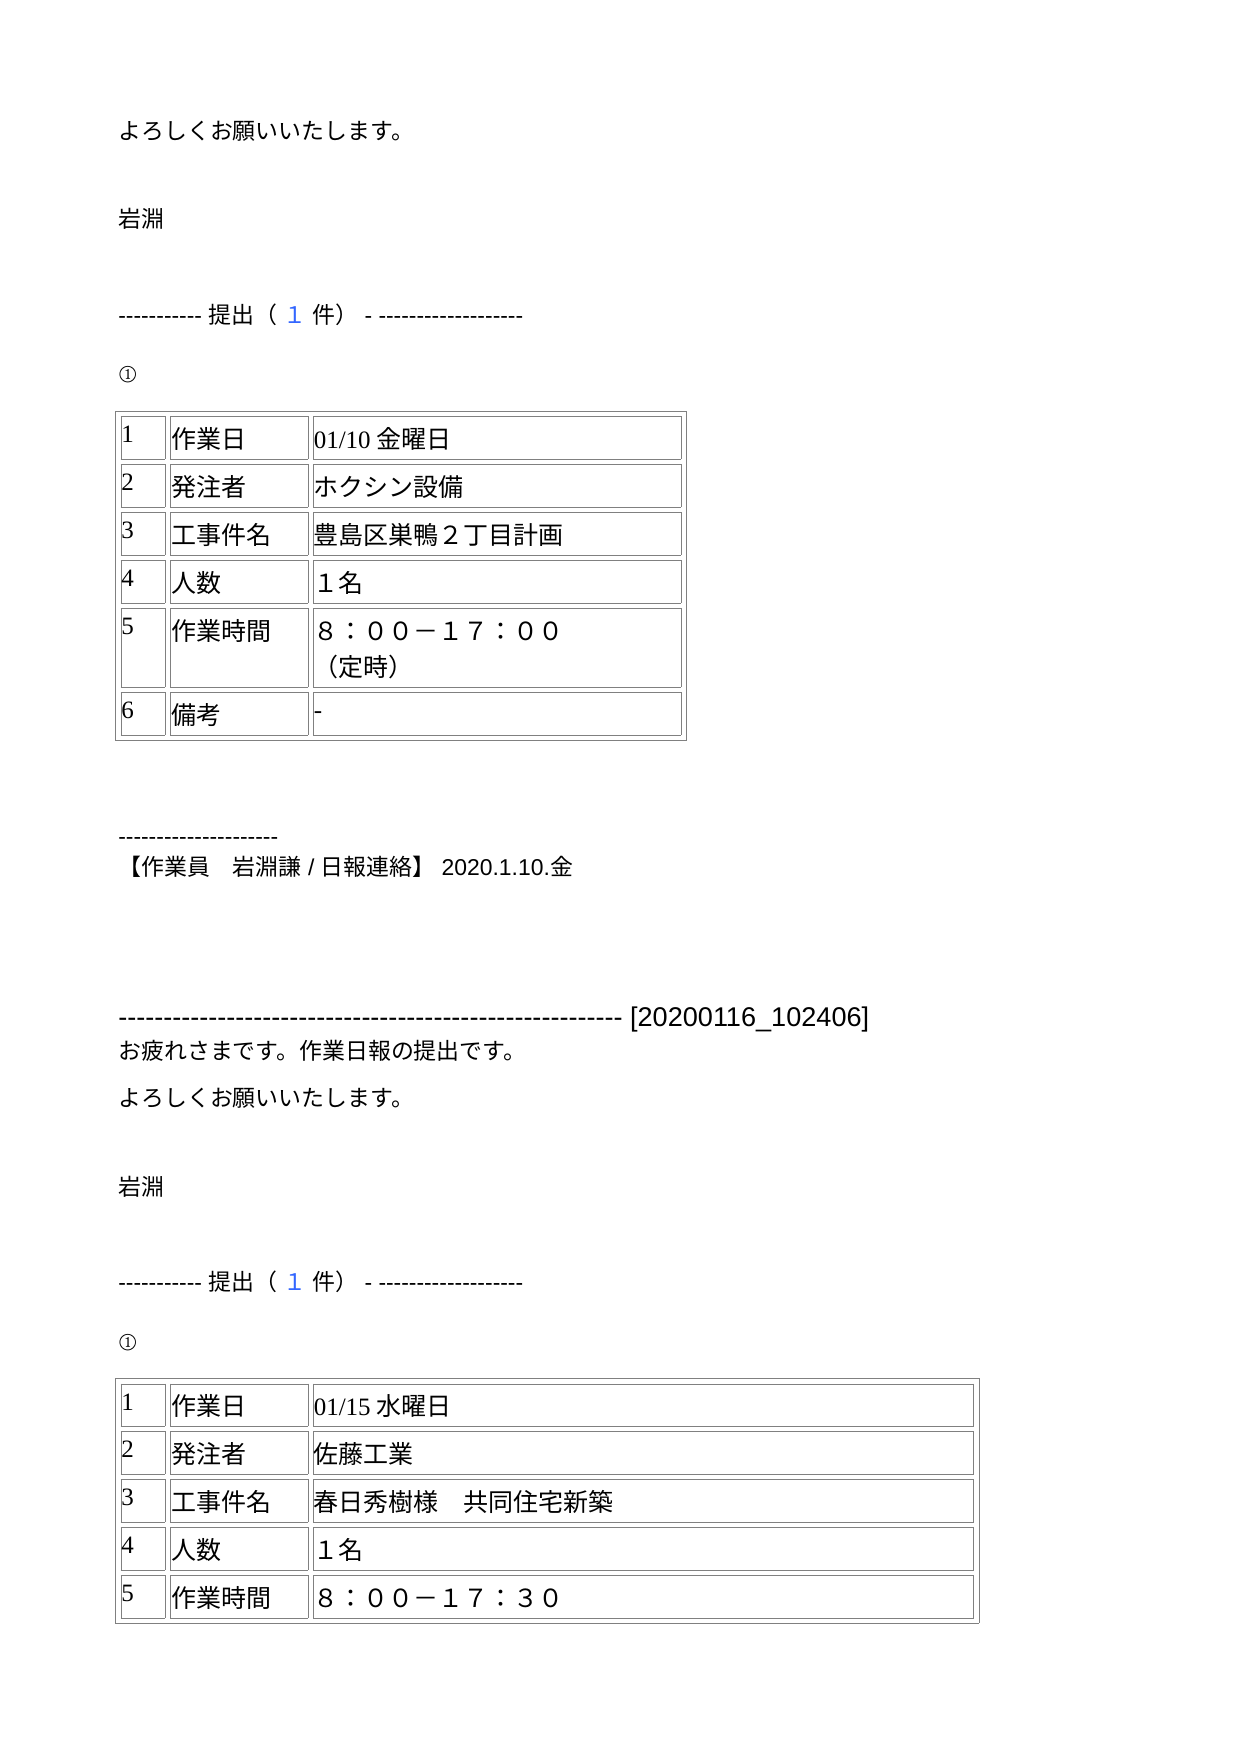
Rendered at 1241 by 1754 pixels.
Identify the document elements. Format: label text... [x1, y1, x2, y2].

text ----------- 提出（ １ 件） - ------------------- [118, 295, 1122, 331]
text お疲れさまです。作業日報の提出です。 [118, 1038, 1122, 1064]
table_cell 2 [118, 1426, 168, 1474]
table_cell 6 [118, 687, 168, 735]
table_cell 5 [118, 1570, 168, 1618]
table_cell ホクシン設備 [310, 459, 684, 507]
table_cell - [314, 693, 681, 735]
text 岩淵 [118, 1173, 1122, 1200]
table_cell 佐藤工業 [310, 1426, 976, 1474]
table_header 1 [118, 1379, 168, 1426]
table_cell １名 [310, 555, 684, 603]
table_header 作業日 [168, 1379, 310, 1426]
table_cell ８：００－１７：３０ [310, 1570, 976, 1618]
text ① [118, 1327, 1122, 1355]
text 【作業員 岩淵謙 / 日報連絡】 2020.1.10.金 [118, 854, 1122, 881]
text 岩淵 [118, 206, 1122, 233]
table_cell 人数 [168, 1522, 310, 1570]
table_cell 豊島区巣鴨２丁目計画 [310, 507, 684, 555]
text -------------------------------------------------------- [20200116_102406] [118, 1001, 1122, 1032]
table_header 01/10 金曜日 [310, 412, 684, 459]
table_cell 3 [118, 1474, 168, 1522]
text よろしくお願いいたします。 [118, 118, 1122, 144]
table_cell - [310, 687, 684, 735]
table_cell 工事件名 [168, 507, 310, 555]
table_cell 工事件名 [168, 1474, 310, 1522]
table_cell 春日秀樹様 共同住宅新築 [310, 1474, 976, 1522]
text よろしくお願いいたします。 [118, 1085, 1122, 1112]
table_header 01/15 水曜日 [310, 1379, 976, 1426]
table_cell 4 [118, 555, 168, 603]
text ① [118, 359, 1122, 388]
text --------------------- [118, 823, 1122, 849]
table_cell 発注者 [168, 1426, 310, 1474]
table_header 作業日 [168, 412, 310, 459]
table_cell 作業時間 [168, 1570, 310, 1618]
table_cell 3 [118, 507, 168, 555]
table_cell 作業時間 [168, 603, 310, 687]
text ----------- 提出（ １ 件） - ------------------- [118, 1262, 1122, 1298]
table_cell 人数 [168, 555, 310, 603]
table_cell 発注者 [168, 459, 310, 507]
table_header 1 [118, 412, 168, 459]
table_cell 備考 [168, 687, 310, 735]
table_cell ８：００－１７：００ （定時） [310, 603, 684, 687]
table_cell １名 [310, 1522, 976, 1570]
table_cell 4 [118, 1522, 168, 1570]
table_cell 5 [118, 603, 168, 687]
table_cell 2 [118, 459, 168, 507]
